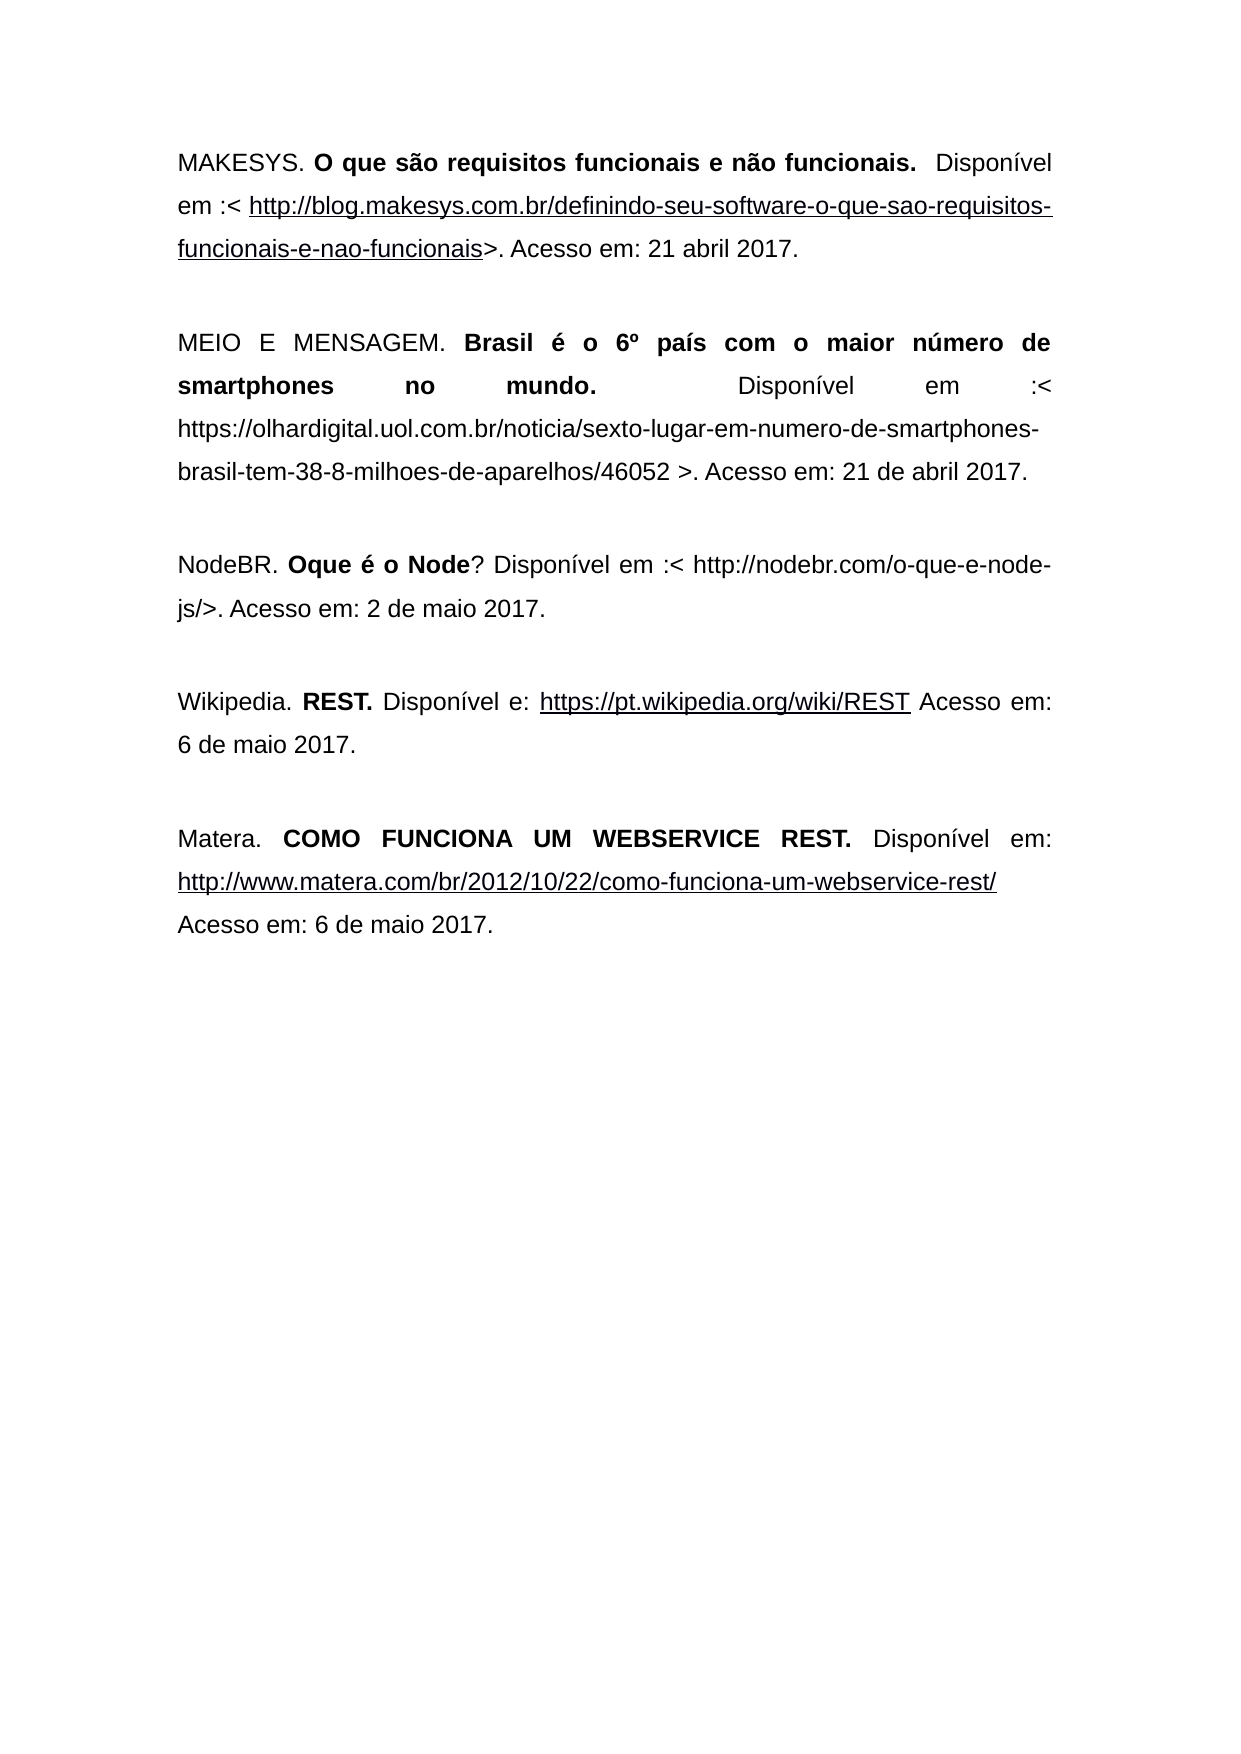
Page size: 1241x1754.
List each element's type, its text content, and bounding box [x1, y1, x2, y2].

text Wikipedia. REST. Disponível e: https://pt.wikipedia.org/wiki/REST Acesso em: 6 de maio 2017. [177, 687, 1052, 759]
text MEIO E MENSAGEM. Brasil é o 6º país com o maior número de smartphones no mundo. Disponível em :< https://olhardigital.uol.com.br/noticia/sexto-lugar-em-numero-de-smartphones-brasil-tem-38-8-milhoes-de-aparelhos/46052 >. Acesso em: 21 de abril 2017. [177, 327, 1052, 486]
text Matera. COMO FUNCIONA UM WEBSERVICE REST. Disponível em: http://www.matera.com/br/2012/10/22/como-funciona-um-webservice-rest/ Acesso em: 6 de maio 2017. [177, 824, 1052, 939]
text MAKESYS. O que são requisitos funcionais e não funcionais. Disponível em :< http://blog.makesys.com.br/definindo-seu-software-o-que-sao-requisitos-funcionais-e-nao-funcionais>. Acesso em: 21 abril 2017. [177, 148, 1052, 263]
text NodeBR. Oque é o Node? Disponível em :< http://nodebr.com/o-que-e-node-js/>. Acesso em: 2 de maio 2017. [177, 551, 1052, 622]
